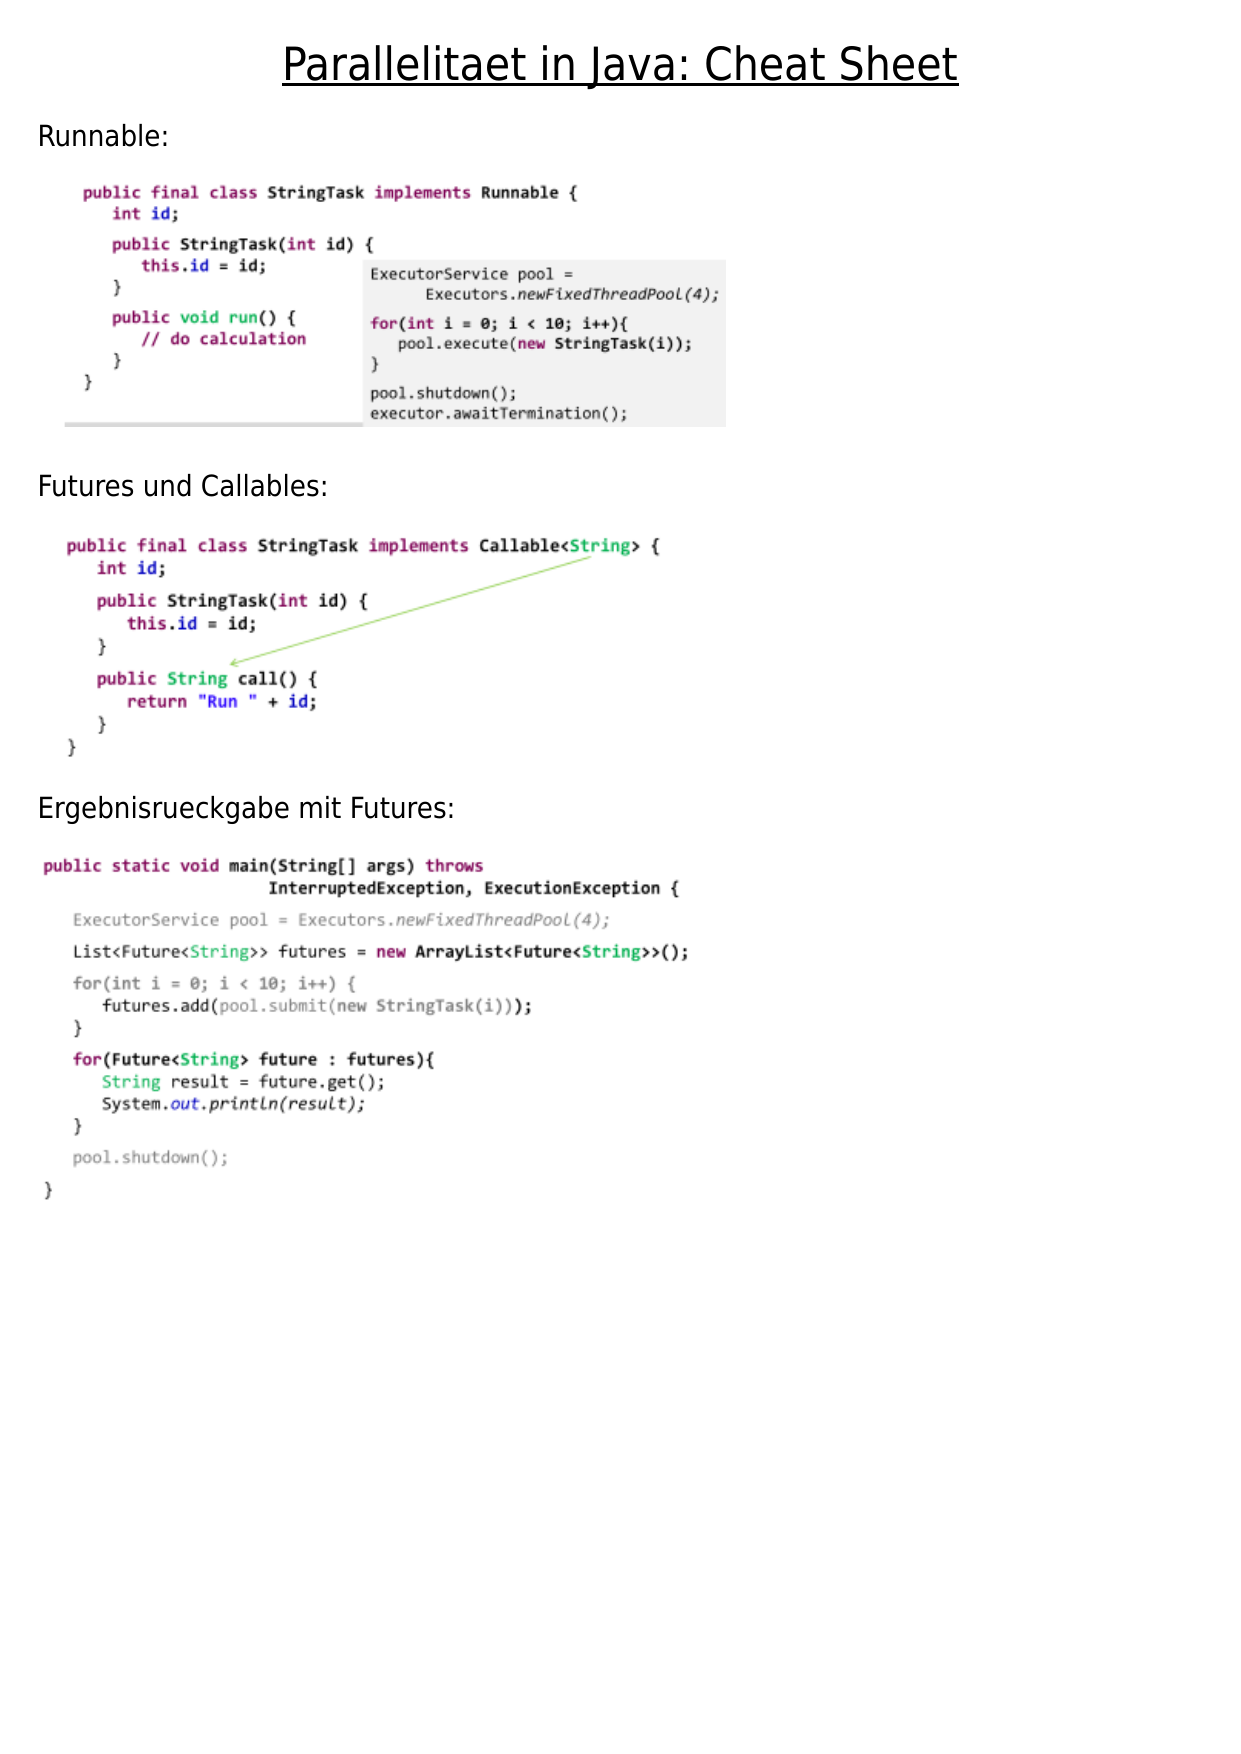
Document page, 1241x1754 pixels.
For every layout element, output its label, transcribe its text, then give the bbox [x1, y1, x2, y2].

picture [58, 532, 668, 765]
text Futures und Callables: [37, 470, 1203, 504]
picture [35, 853, 700, 1206]
text Parallelitaet in Java: Cheat Sheet [37, 37, 1203, 91]
text Ergebnisrueckgabe mit Futures: [37, 791, 1203, 825]
text Runnable: [37, 119, 1203, 153]
picture [64, 176, 726, 427]
